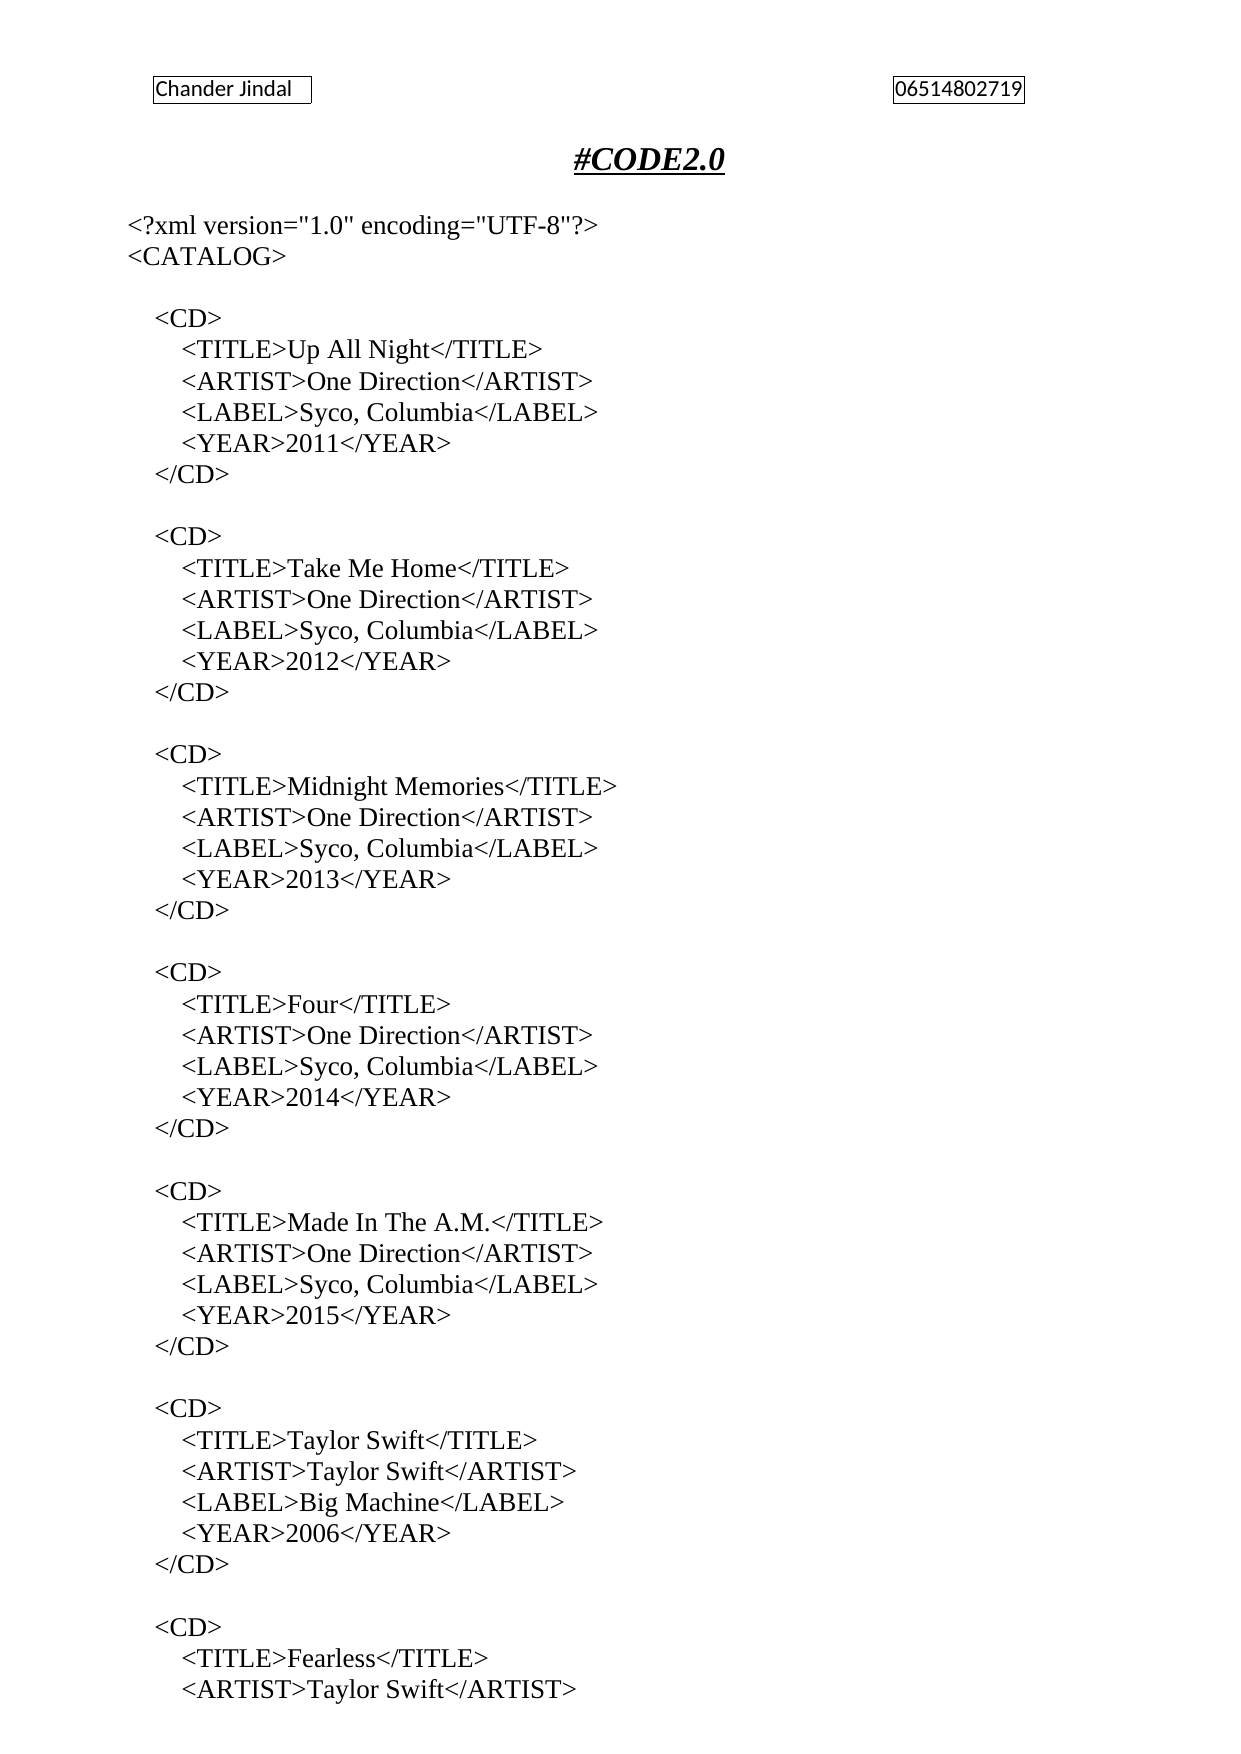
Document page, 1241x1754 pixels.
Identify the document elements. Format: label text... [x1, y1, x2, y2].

text <TITLE>Four</TITLE> [127, 988, 1171, 1019]
text <TITLE>Taylor Swift</TITLE> [127, 1424, 1171, 1455]
text <LABEL>Syco, Columbia</LABEL> [127, 396, 1171, 427]
text <CATALOG> [127, 240, 1171, 271]
text <CD> [127, 1611, 1171, 1642]
text <CD> [127, 302, 1171, 334]
text </CD> [127, 1548, 1171, 1579]
text </CD> [127, 458, 1171, 489]
text <ARTIST>Taylor Swift</ARTIST> [127, 1673, 1171, 1704]
text <CD> [127, 1174, 1171, 1206]
text <TITLE>Midnight Memories</TITLE> [127, 770, 1171, 801]
text <LABEL>Syco, Columbia</LABEL> [127, 614, 1171, 645]
text <?xml version="1.0" encoding="UTF-8"?> [127, 209, 1171, 240]
text </CD> [127, 894, 1171, 925]
text <TITLE>Fearless</TITLE> [127, 1642, 1171, 1673]
text <YEAR>2014</YEAR> [127, 1081, 1171, 1112]
text <ARTIST>One Direction</ARTIST> [127, 1019, 1171, 1050]
text <ARTIST>One Direction</ARTIST> [127, 801, 1171, 832]
text <LABEL>Syco, Columbia</LABEL> [127, 1050, 1171, 1081]
text <CD> [127, 1393, 1171, 1424]
text <YEAR>2011</YEAR> [127, 427, 1171, 458]
text <LABEL>Syco, Columbia</LABEL> [127, 1268, 1171, 1299]
text <ARTIST>Taylor Swift</ARTIST> [127, 1455, 1171, 1486]
text </CD> [127, 1330, 1171, 1361]
text <LABEL>Big Machine</LABEL> [127, 1486, 1171, 1517]
text <YEAR>2006</YEAR> [127, 1517, 1171, 1548]
text <YEAR>2012</YEAR> [127, 645, 1171, 676]
text <YEAR>2015</YEAR> [127, 1299, 1171, 1330]
text <ARTIST>One Direction</ARTIST> [127, 583, 1171, 614]
text <CD> [127, 738, 1171, 770]
text <TITLE>Up All Night</TITLE> [127, 334, 1171, 365]
text <TITLE>Made In The A.M.</TITLE> [127, 1206, 1171, 1237]
text </CD> [127, 1112, 1171, 1143]
text <CD> [127, 521, 1171, 552]
text <ARTIST>One Direction</ARTIST> [127, 1237, 1171, 1268]
text </CD> [127, 676, 1171, 707]
text <YEAR>2013</YEAR> [127, 863, 1171, 894]
text #CODE2.0 [127, 139, 1171, 178]
text <TITLE>Take Me Home</TITLE> [127, 552, 1171, 583]
text <CD> [127, 957, 1171, 988]
text <LABEL>Syco, Columbia</LABEL> [127, 832, 1171, 863]
text <ARTIST>One Direction</ARTIST> [127, 365, 1171, 396]
